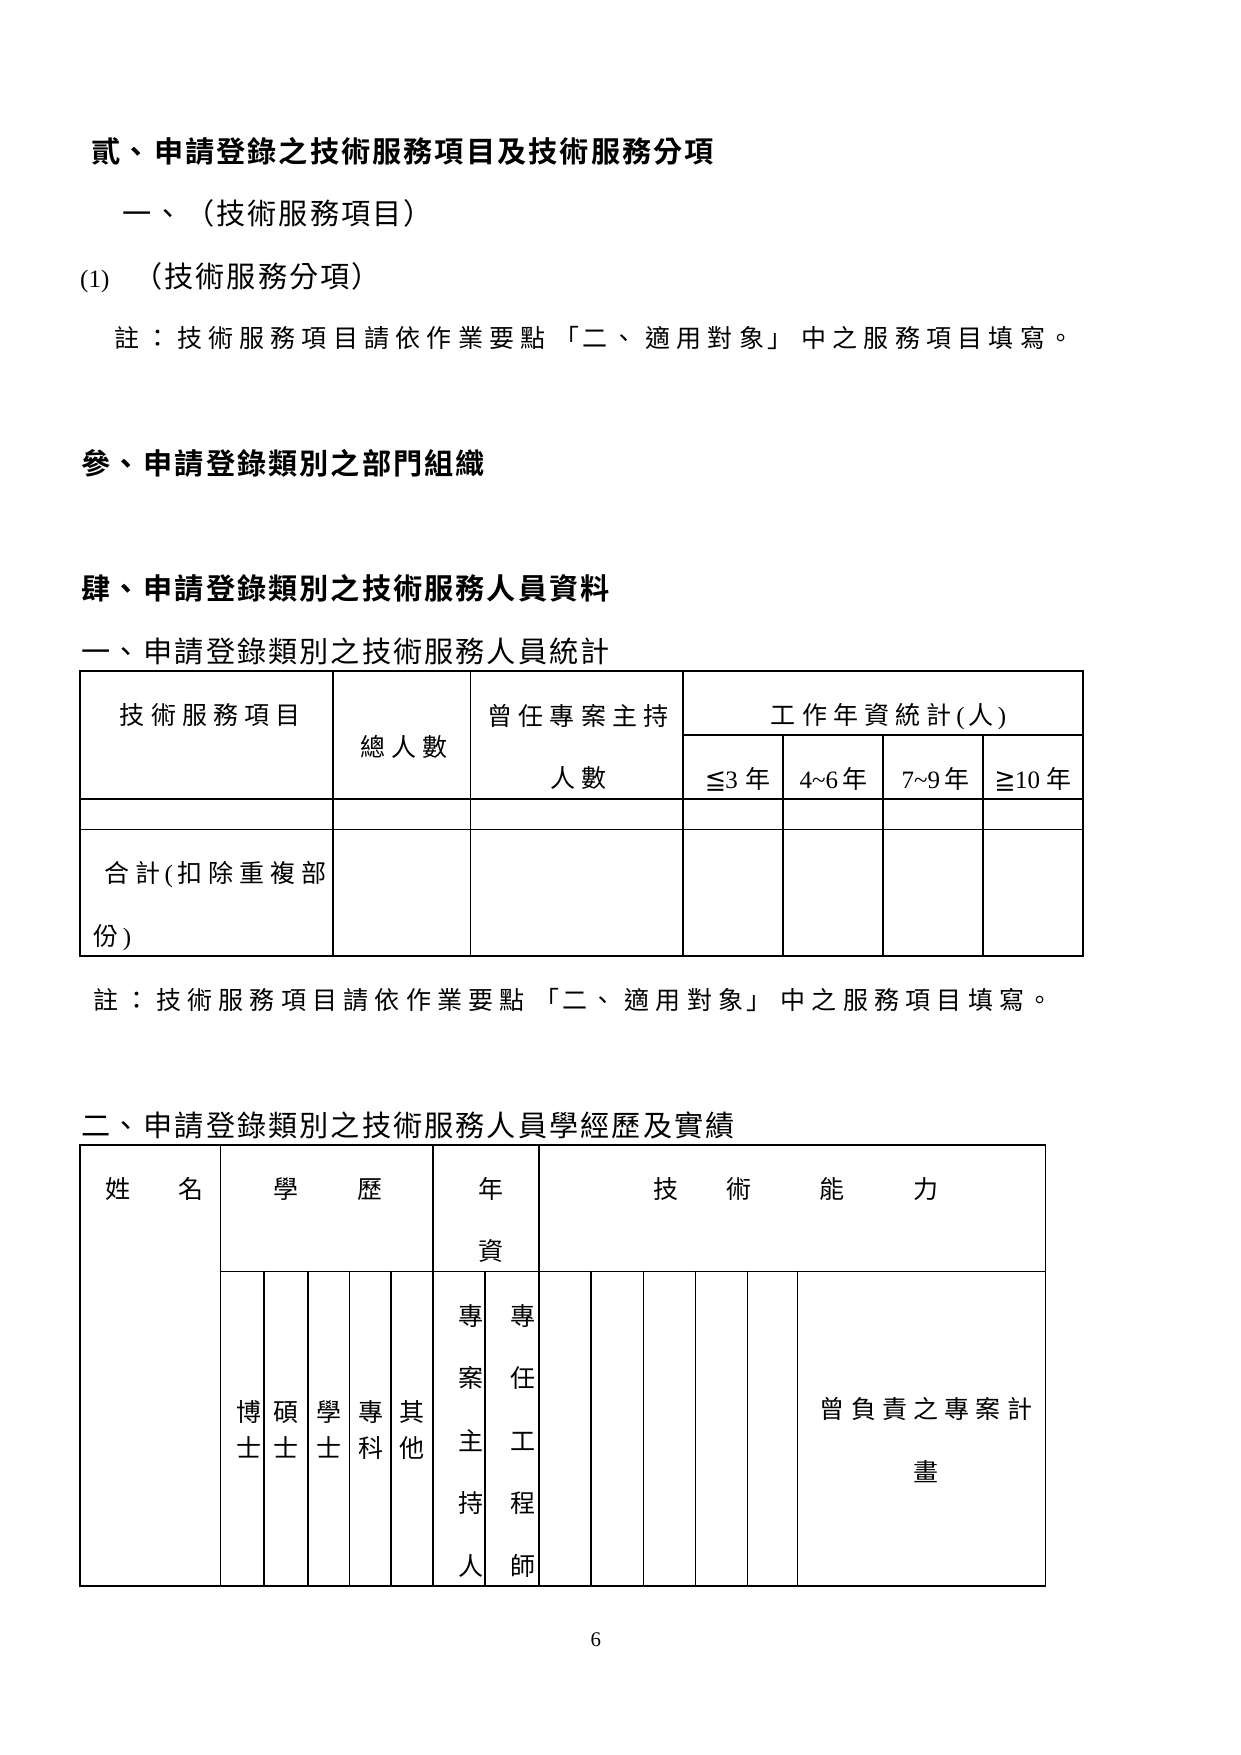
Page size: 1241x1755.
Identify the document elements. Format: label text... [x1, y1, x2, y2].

text 一、（技術服務項目） [117, 170, 1111, 233]
table_cell 學士 [309, 1272, 349, 1585]
table_cell [592, 1272, 643, 1585]
table_header 總人數 [334, 672, 470, 798]
table_cell [471, 800, 682, 829]
table_cell [784, 800, 882, 829]
table_cell 曾負責之專案計畫 [798, 1272, 1045, 1585]
table_header 年 資 [434, 1146, 538, 1271]
table_cell [334, 800, 470, 829]
text 一、申請登錄類別之技術服務人員統計 [80, 608, 1111, 670]
table_cell [684, 800, 782, 829]
table_cell 博士 [221, 1272, 263, 1585]
table_header 技術服務項目 [81, 672, 332, 798]
table_cell 7~9年 [884, 736, 982, 798]
table_cell ≧10年 [984, 736, 1082, 798]
table_cell [684, 830, 782, 955]
table_cell [984, 830, 1082, 955]
table_cell 專案主持人 [434, 1272, 484, 1585]
table_header 姓 名 [81, 1146, 220, 1585]
table_cell [471, 830, 682, 955]
table_cell 專任工程師 [486, 1272, 538, 1585]
table_cell 碩士 [265, 1272, 307, 1585]
table_cell [696, 1272, 747, 1585]
table_cell [540, 1272, 590, 1585]
text 註：技術服務項目請依作業要點「二、適用對象」中之服務項目填寫。 [86, 957, 1111, 1019]
table_cell [884, 800, 982, 829]
table_cell [644, 1272, 695, 1585]
text 參、申請登錄類別之部門組織 [80, 420, 1111, 483]
table_header 曾任專案主持人數 [471, 672, 682, 798]
table_header 學 歷 [221, 1146, 432, 1271]
table_cell [884, 830, 982, 955]
table_cell 4~6年 [784, 736, 882, 798]
table_cell 專科 [350, 1272, 390, 1585]
table_cell [984, 800, 1082, 829]
table_header 工作年資統計(人) [684, 672, 1082, 734]
table_cell [748, 1272, 797, 1585]
text 肆、申請登錄類別之技術服務人員資料 [80, 545, 1111, 608]
list （技術服務分項） [0, 233, 1111, 295]
table_cell ≦3年 [684, 736, 782, 798]
text 註：技術服務項目請依作業要點「二、適用對象」中之服務項目填寫。 [105, 295, 1111, 358]
table_header 技 術 能 力 [540, 1146, 1045, 1271]
table_cell [334, 830, 470, 955]
table_cell [81, 800, 332, 829]
table_cell [784, 830, 882, 955]
text 貳、申請登錄之技術服務項目及技術服務分項 [86, 108, 1111, 170]
text 二、申請登錄類別之技術服務人員學經歷及實績 [80, 1082, 1111, 1144]
table_cell 其他 [392, 1272, 432, 1585]
table_cell 合計(扣除重複部份) [81, 830, 332, 955]
